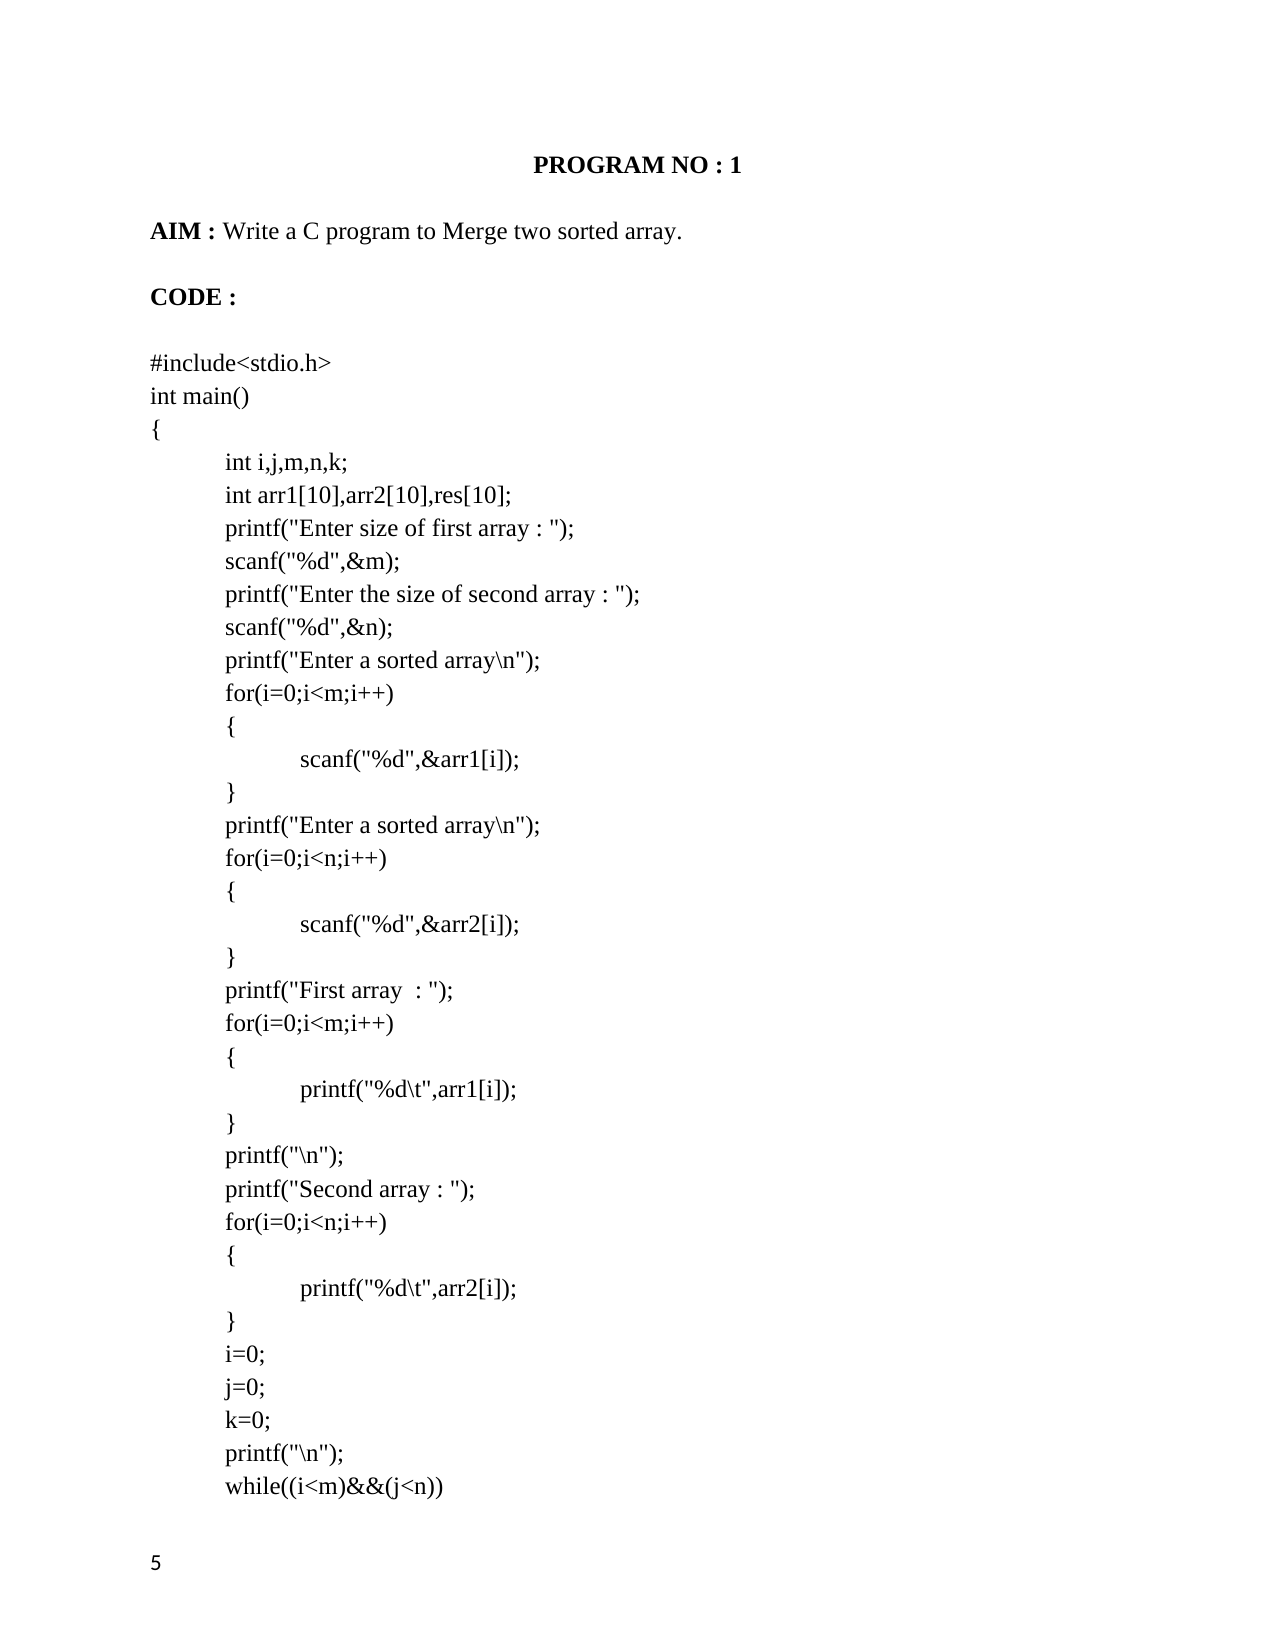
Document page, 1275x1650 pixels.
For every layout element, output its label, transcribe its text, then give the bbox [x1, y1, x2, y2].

text k=0; [150, 1405, 1125, 1433]
text i=0; [150, 1339, 1125, 1367]
text printf("\n"); [150, 1438, 1125, 1467]
text for(i=0;i<n;i++) [150, 1207, 1125, 1235]
text int arr1[10],arr2[10],res[10]; [150, 480, 1125, 509]
text for(i=0;i<m;i++) [150, 1008, 1125, 1037]
text printf("%d\t",arr1[i]); [150, 1074, 1125, 1103]
text { [150, 876, 1125, 905]
text printf("First array : "); [150, 976, 1125, 1004]
text scanf("%d",&n); [150, 612, 1125, 641]
text printf("\n"); [150, 1141, 1125, 1169]
text printf("Enter a sorted array\n"); [150, 645, 1125, 674]
text { [150, 1240, 1125, 1268]
text for(i=0;i<m;i++) [150, 678, 1125, 707]
text #include<stdio.h> [150, 348, 1125, 377]
text } [150, 777, 1125, 806]
text scanf("%d",&arr1[i]); [150, 744, 1125, 773]
text int i,j,m,n,k; [150, 447, 1125, 476]
text CODE : [150, 282, 1125, 311]
text printf("Enter a sorted array\n"); [150, 810, 1125, 839]
text { [150, 414, 1125, 443]
text int main() [150, 381, 1125, 410]
text PROGRAM NO : 1 [150, 150, 1125, 179]
text scanf("%d",&m); [150, 546, 1125, 575]
text printf("Second array : "); [150, 1174, 1125, 1202]
text } [150, 1108, 1125, 1136]
text while((i<m)&&(j<n)) [150, 1471, 1125, 1499]
text AIM : Write a C program to Merge two sorted array. [150, 216, 1125, 245]
text { [150, 1042, 1125, 1070]
text printf("Enter size of first array : "); [150, 513, 1125, 542]
text scanf("%d",&arr2[i]); [150, 909, 1125, 938]
text } [150, 942, 1125, 971]
text printf("Enter the size of second array : "); [150, 579, 1125, 608]
text j=0; [150, 1372, 1125, 1401]
text { [150, 711, 1125, 740]
text } [150, 1306, 1125, 1334]
text for(i=0;i<n;i++) [150, 843, 1125, 872]
text printf("%d\t",arr2[i]); [150, 1273, 1125, 1301]
